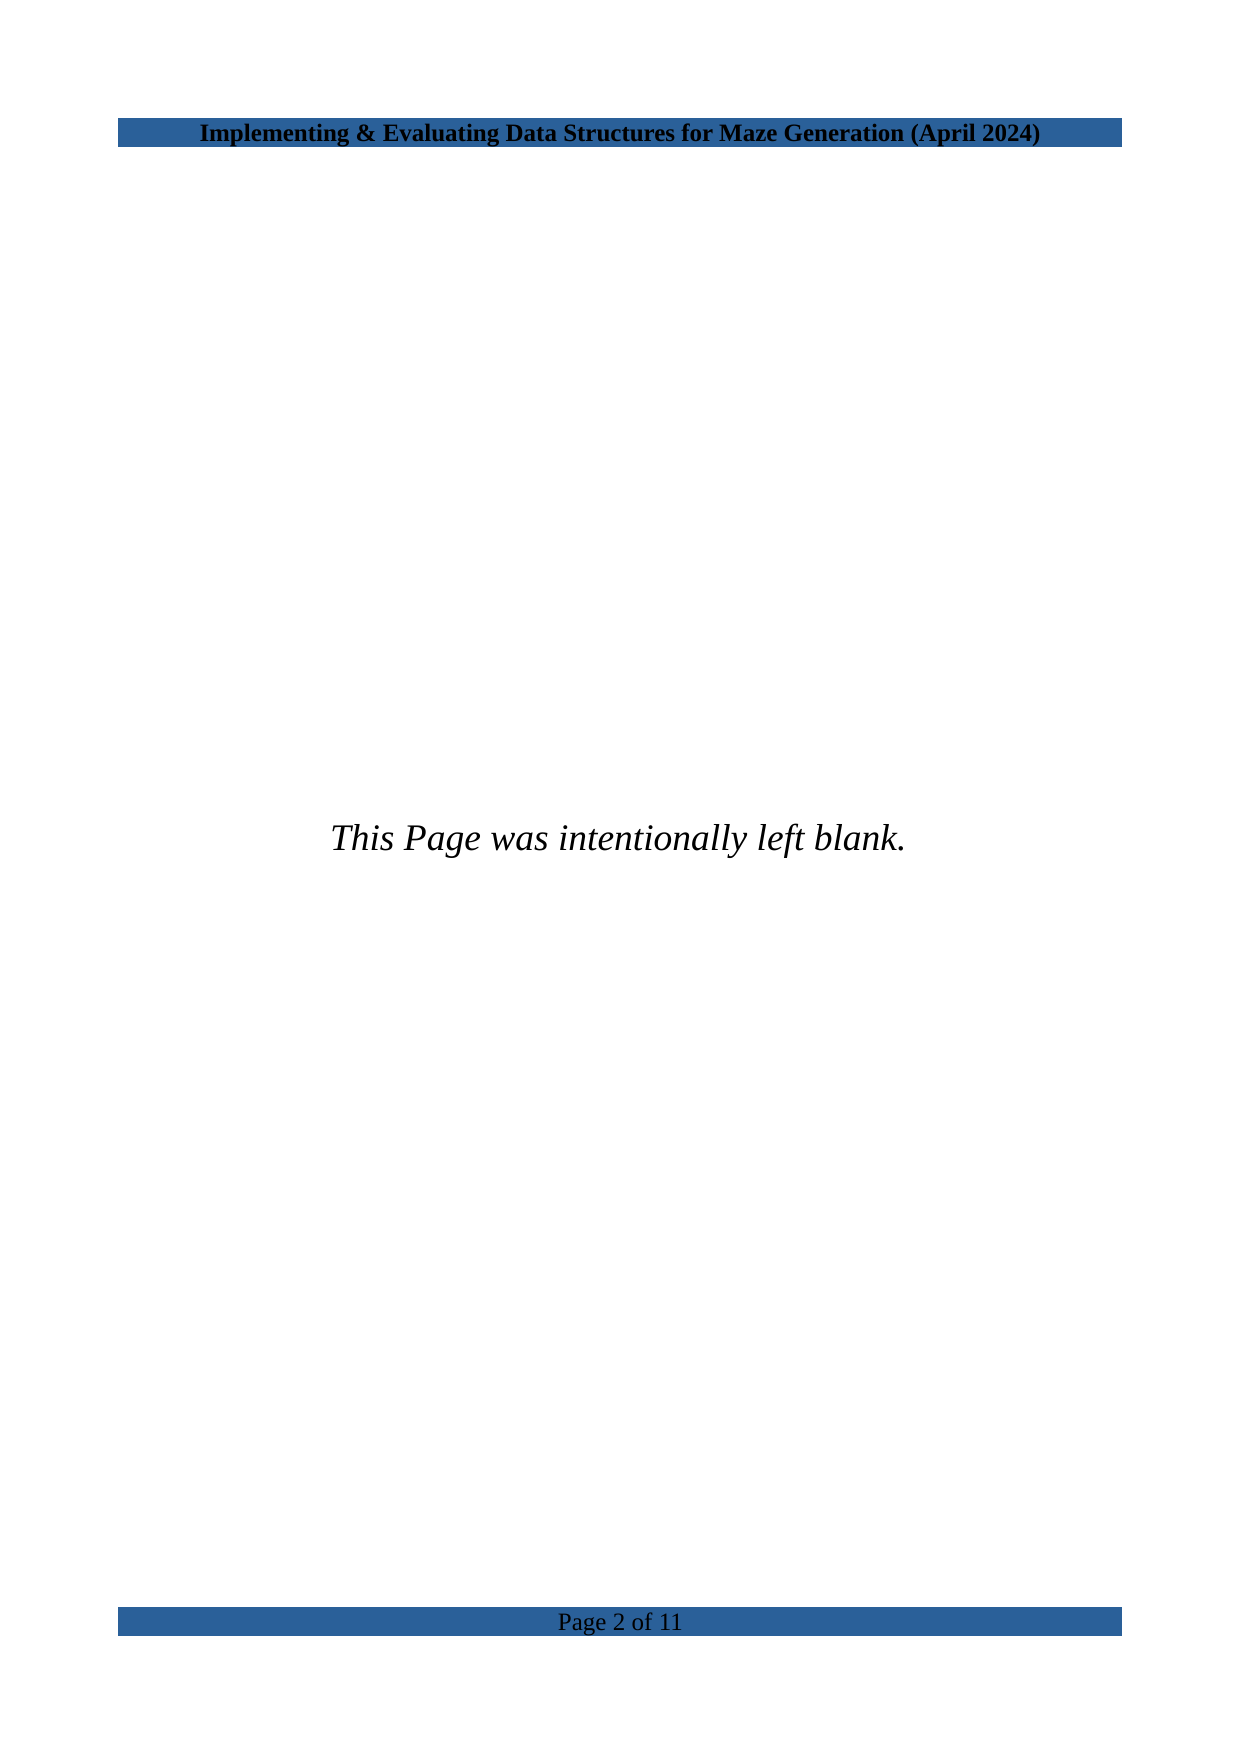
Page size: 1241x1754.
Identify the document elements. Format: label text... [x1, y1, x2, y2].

text This Page was intentionally left blank. [118, 816, 1122, 859]
